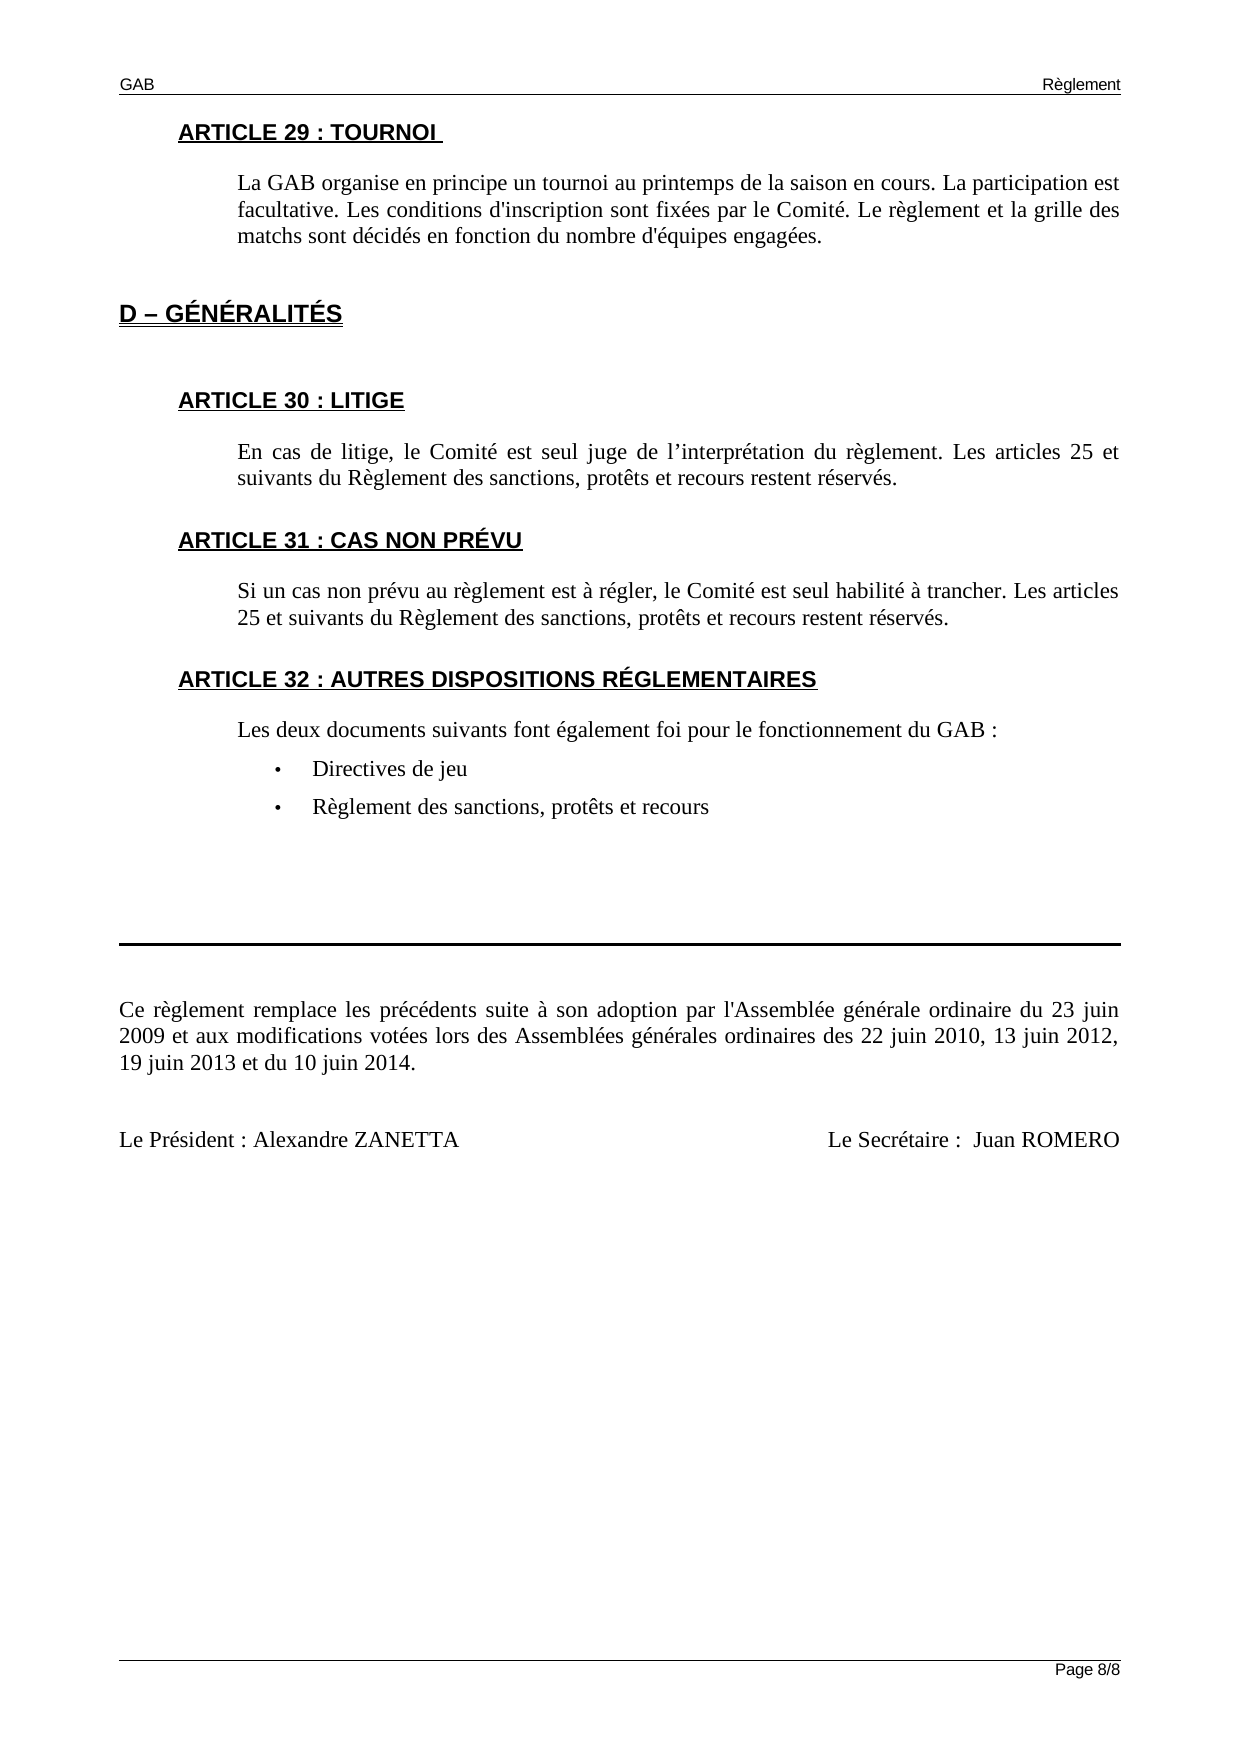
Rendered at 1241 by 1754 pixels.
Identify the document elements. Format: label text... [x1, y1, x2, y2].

text Ce règlement remplace les précédents suite à son adoption par l'Assemblée générale ordinaire du 23 juin 2009 et aux modifications votées lors des Assemblées générales ordinaires des 22 juin 2010, 13 juin 2012, 19 juin 2013 et du 10 juin 2014. [119, 996, 1121, 1075]
text En cas de litige, le Comité est seul juge de l’interprétation du règlement. Les articles 25 et suivants du Règlement des sanctions, protêts et recours restent réservés. [237, 437, 1121, 491]
subtitle D – GÉNÉRALITÉS [119, 299, 1121, 328]
list Directives de jeu [274, 754, 1121, 781]
text Les deux documents suivants font également foi pour le fonctionnement du GAB : [237, 716, 1121, 743]
text Si un cas non prévu au règlement est à régler, le Comité est seul habilité à trancher. Les articles 25 et suivants du Règlement des sanctions, protêts et recours restent réservés. [237, 577, 1121, 630]
list Règlement des sanctions, protêts et recours [274, 793, 1121, 819]
subtitle ARTICLE 29 : TOURNOI [178, 118, 1121, 145]
text Le Président : Alexandre ZANETTA Le Secrétaire : Juan ROMERO [119, 1126, 1121, 1152]
subtitle ARTICLE 32 : AUTRES DISPOSITIONS RÉGLEMENTAIRES [178, 665, 1121, 692]
subtitle ARTICLE 30 : LITIGE [178, 387, 1121, 414]
text La GAB organise en principe un tournoi au printemps de la saison en cours. La participation est facultative. Les conditions d'inscription sont fixées par le Comité. Le règlement et la grille des matchs sont décidés en fonction du nombre d'équipes engagées. [237, 169, 1121, 248]
subtitle ARTICLE 31 : CAS NON PRÉVU [178, 526, 1121, 553]
